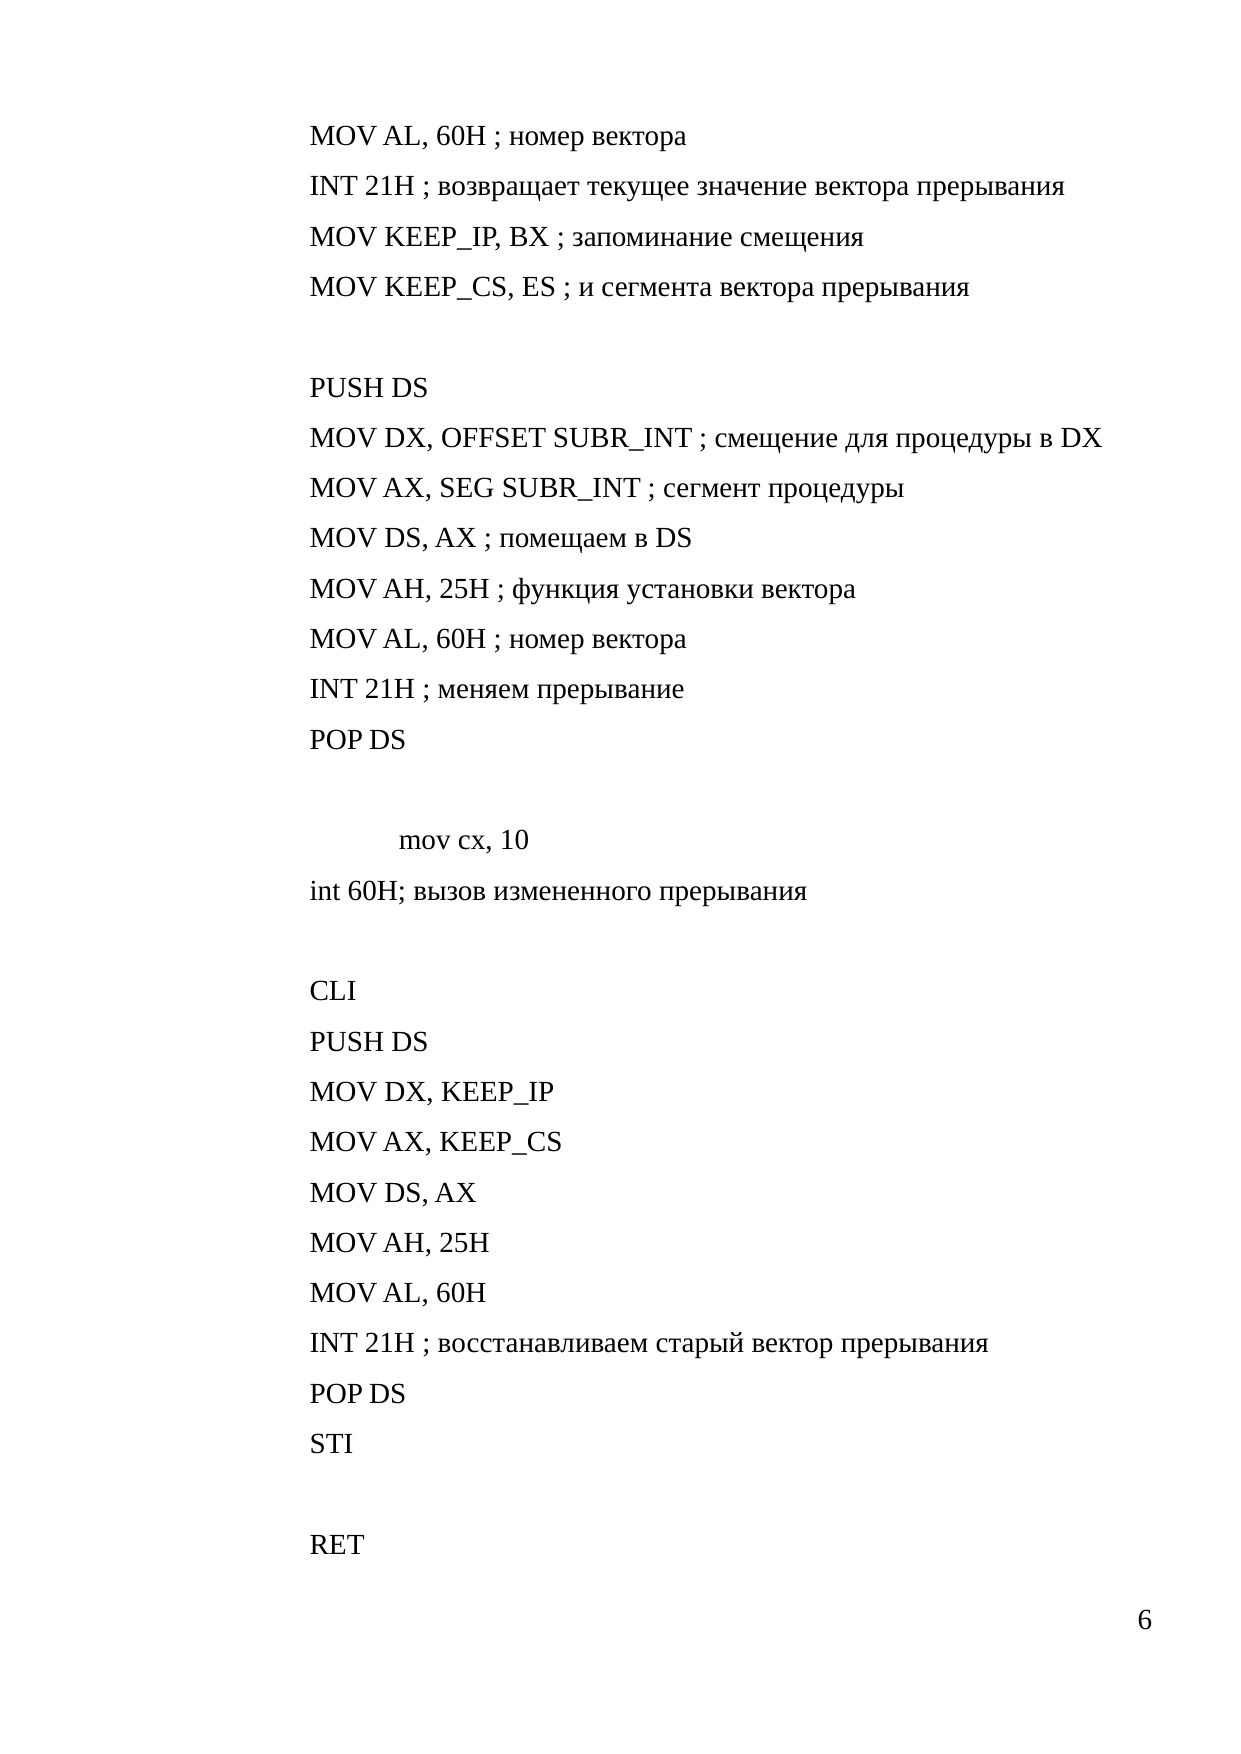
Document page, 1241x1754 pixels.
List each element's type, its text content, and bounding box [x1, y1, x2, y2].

text CLI [177, 973, 1152, 1007]
text MOV KEEP_CS, ES ; и сегмента вектора прерывания [177, 269, 1152, 303]
text MOV AX, KEEP_CS [177, 1124, 1152, 1158]
text MOV KEEP_IP, BX ; запоминание смещения [177, 219, 1152, 252]
text mov cx, 10 [177, 822, 1152, 856]
text INT 21H ; меняем прерывание [177, 672, 1152, 705]
text POP DS [177, 722, 1152, 755]
text MOV DX, OFFSET SUBR_INT ; смещение для процедуры в DX [177, 420, 1152, 453]
text MOV AL, 60H ; номер вектора [177, 118, 1152, 152]
text MOV AL, 60H ; номер вектора [177, 621, 1152, 655]
text MOV AH, 25H [177, 1225, 1152, 1258]
text INT 21H ; восстанавливаем старый вектор прерывания [177, 1326, 1152, 1359]
text MOV DX, KEEP_IP [177, 1074, 1152, 1108]
text PUSH DS [177, 370, 1152, 403]
text MOV AX, SEG SUBR_INT ; сегмент процедуры [177, 470, 1152, 504]
text MOV AH, 25H ; функция установки вектора [177, 571, 1152, 604]
text PUSH DS [177, 1024, 1152, 1057]
text int 60H; вызов измененного прерывания [177, 873, 1152, 906]
text MOV DS, AX ; помещаем в DS [177, 521, 1152, 554]
text MOV DS, AX [177, 1175, 1152, 1208]
text POP DS [177, 1376, 1152, 1409]
text INT 21H ; возвращает текущее значение вектора прерывания [177, 168, 1152, 202]
text MOV AL, 60H [177, 1275, 1152, 1309]
text RET [177, 1527, 1152, 1560]
text STI [177, 1426, 1152, 1460]
